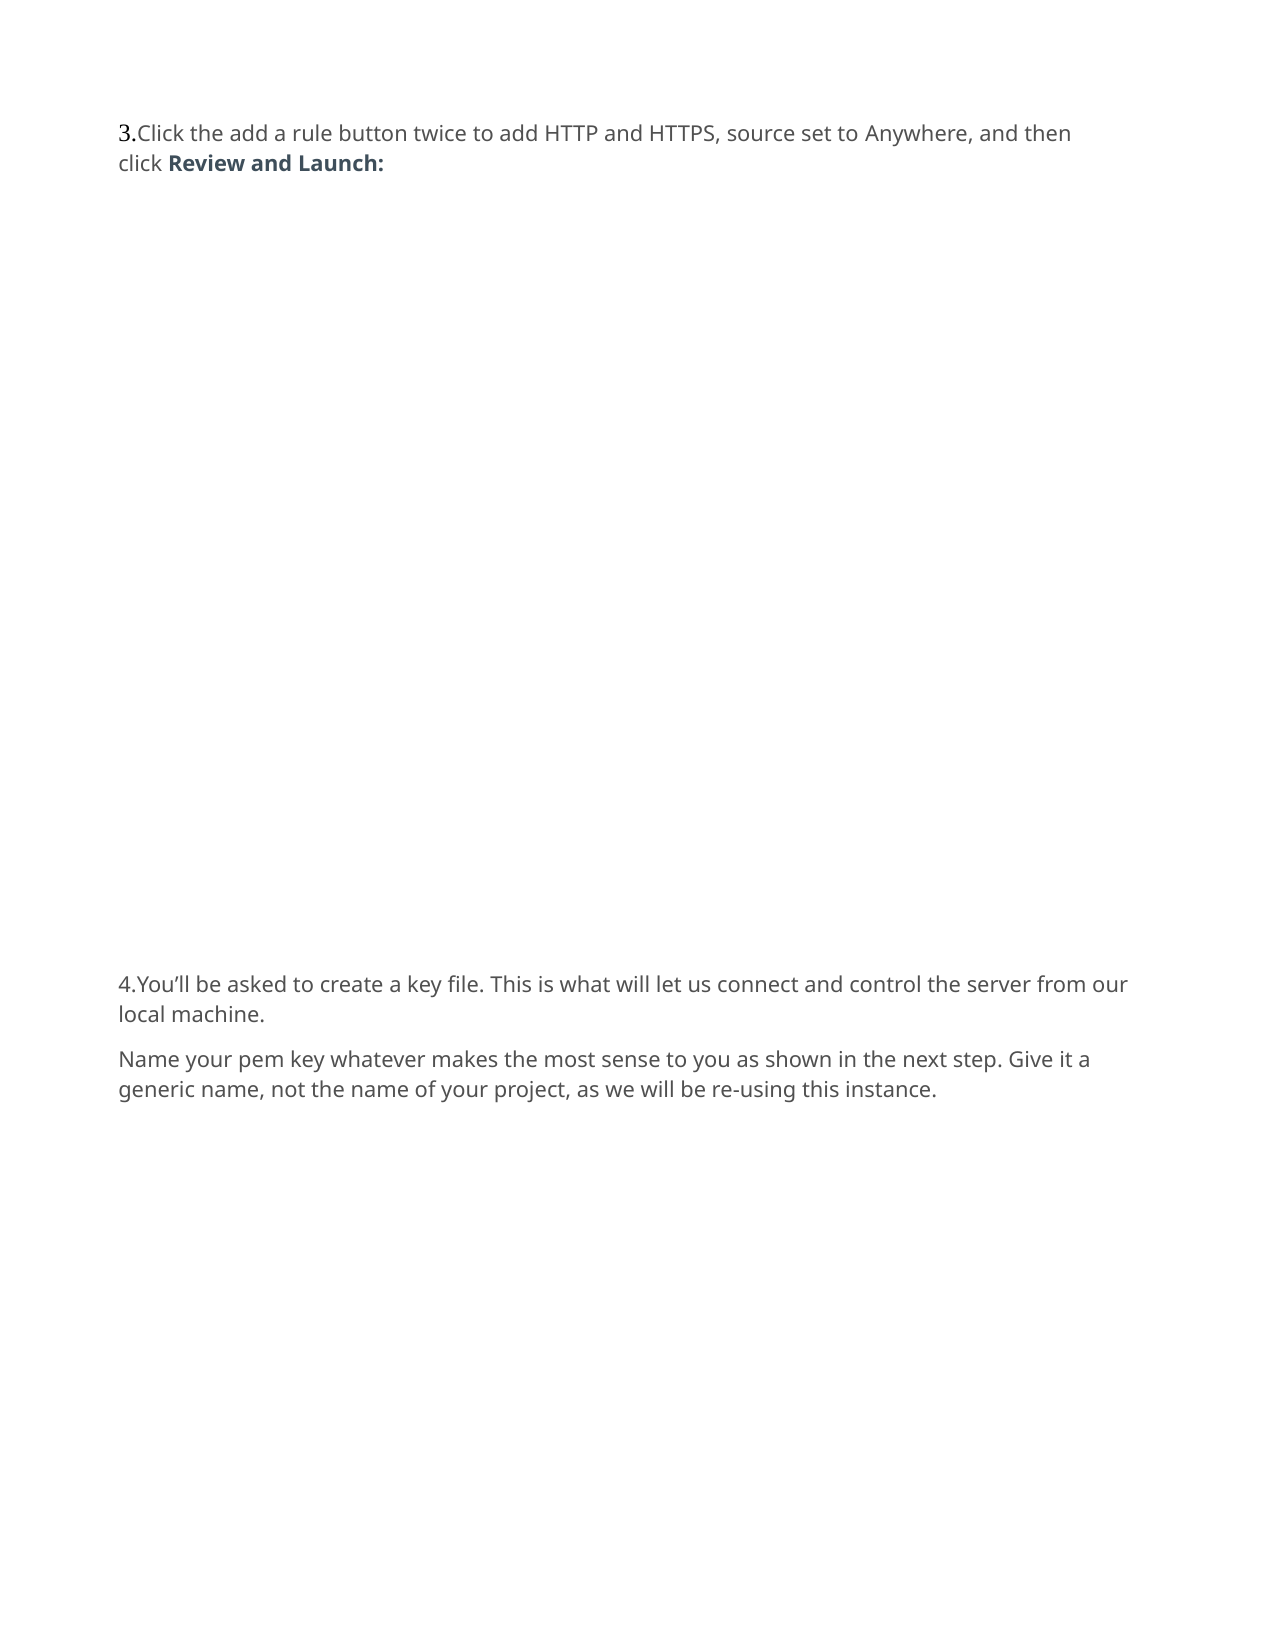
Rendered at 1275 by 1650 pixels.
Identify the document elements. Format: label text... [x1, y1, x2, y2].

list Name your pem key whatever makes the most sense to you as shown in the next step. Give it a generic name, not the name of your project, as we will be re-using this instance. [118, 1044, 1157, 1104]
list You’ll be asked to create a key file. This is what will let us connect and control the server from our local machine. [118, 969, 1157, 1029]
list Click the add a rule button twice to add HTTP and HTTPS, source set to Anywhere, and then click Review and Launch: [118, 118, 1157, 924]
